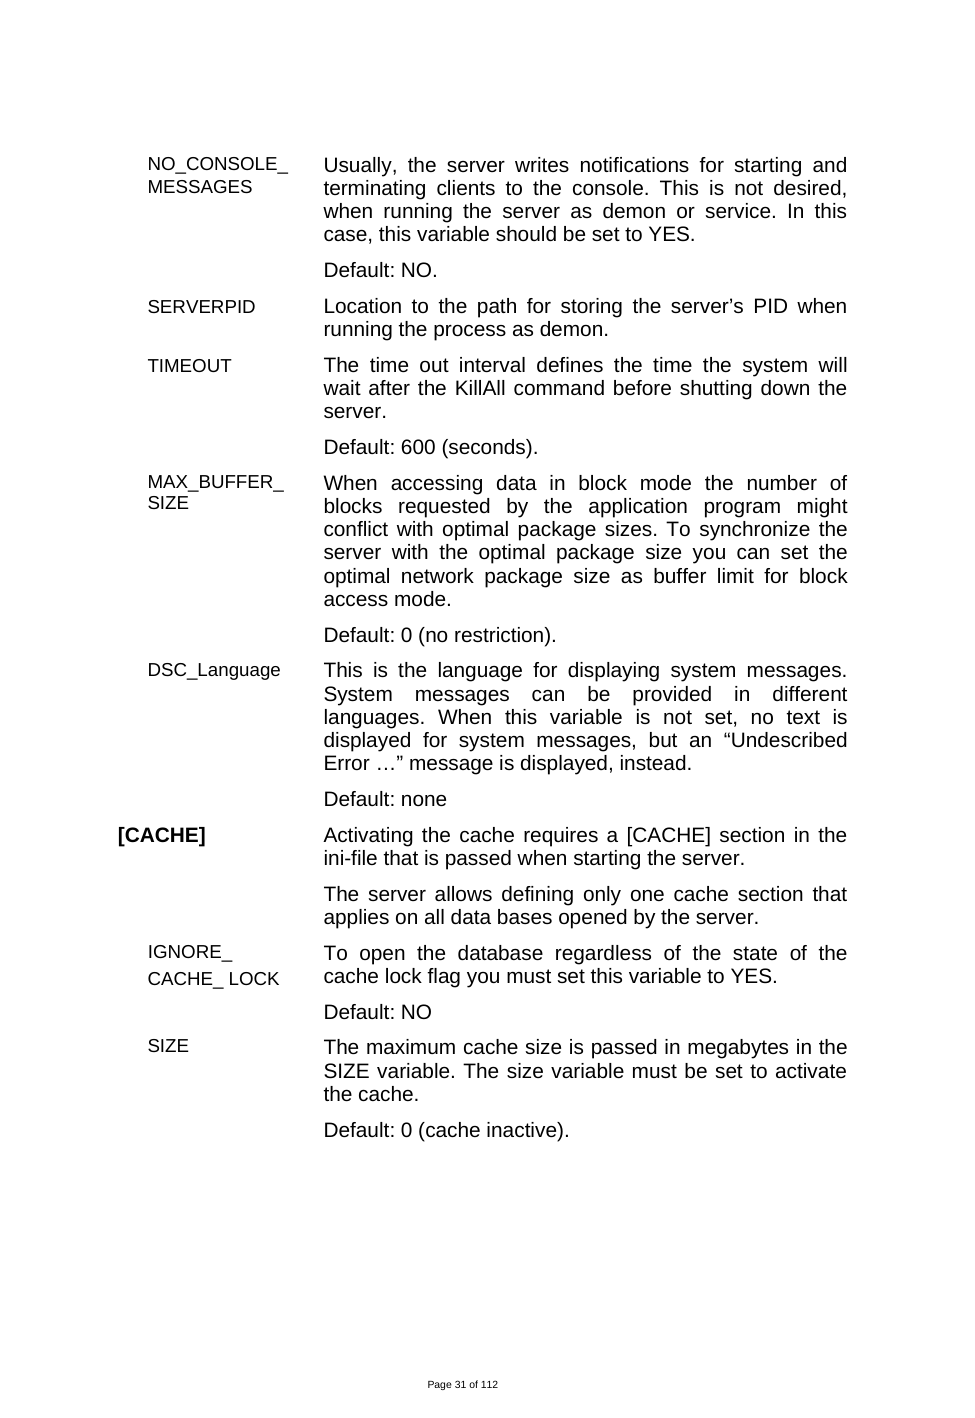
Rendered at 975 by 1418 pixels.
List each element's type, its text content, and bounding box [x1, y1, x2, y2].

table_cell This is the language for displaying system messages. System messages can be provided in different languages. When this variable is not set, no text is displayed for system messages, but an “Undescribed Error …” message is displayed, instead. Default: none [312, 653, 859, 817]
table_cell SIZE [106, 1030, 312, 1148]
table_cell [CACHE] [106, 817, 312, 935]
table_cell IGNORE_ CACHE_ LOCK [106, 935, 312, 1030]
table_cell To open the database regardless of the state of the cache lock flag you must set this variable to YES. Default: NO [312, 935, 859, 1030]
table_cell Usually, the server writes notifications for starting and terminating clients to the console. This is not desired, when running the server as demon or service. In this case, this variable should be set to YES. Default: NO. [312, 147, 859, 288]
table_cell SERVERPID [106, 288, 312, 347]
table_cell NO_CONSOLE_ MESSAGES [106, 147, 312, 288]
table_cell When accessing data in block mode the number of blocks requested by the application program might conflict with optimal package sizes. To synchronize the server with the optimal package size you can set the optimal network package size as buffer limit for block access mode. Default: 0 (no restriction). [312, 465, 859, 653]
table_cell DSC_Language [106, 653, 312, 817]
table_cell MAX_BUFFER_ SIZE [106, 465, 312, 653]
table_cell The maximum cache size is passed in megabytes in the SIZE variable. The size variable must be set to activate the cache. Default: 0 (cache inactive). [312, 1030, 859, 1148]
table_cell Location to the path for storing the server’s PID when running the process as demon. [312, 288, 859, 347]
table_cell The time out interval defines the time the system will wait after the KillAll command before shutting down the server. Default: 600 (seconds). [312, 347, 859, 465]
table_cell Activating the cache requires a [CACHE] section in the ini-file that is passed when starting the server. The server allows defining only one cache section that applies on all data bases opened by the server. [312, 817, 859, 935]
table_cell TIMEOUT [106, 347, 312, 465]
